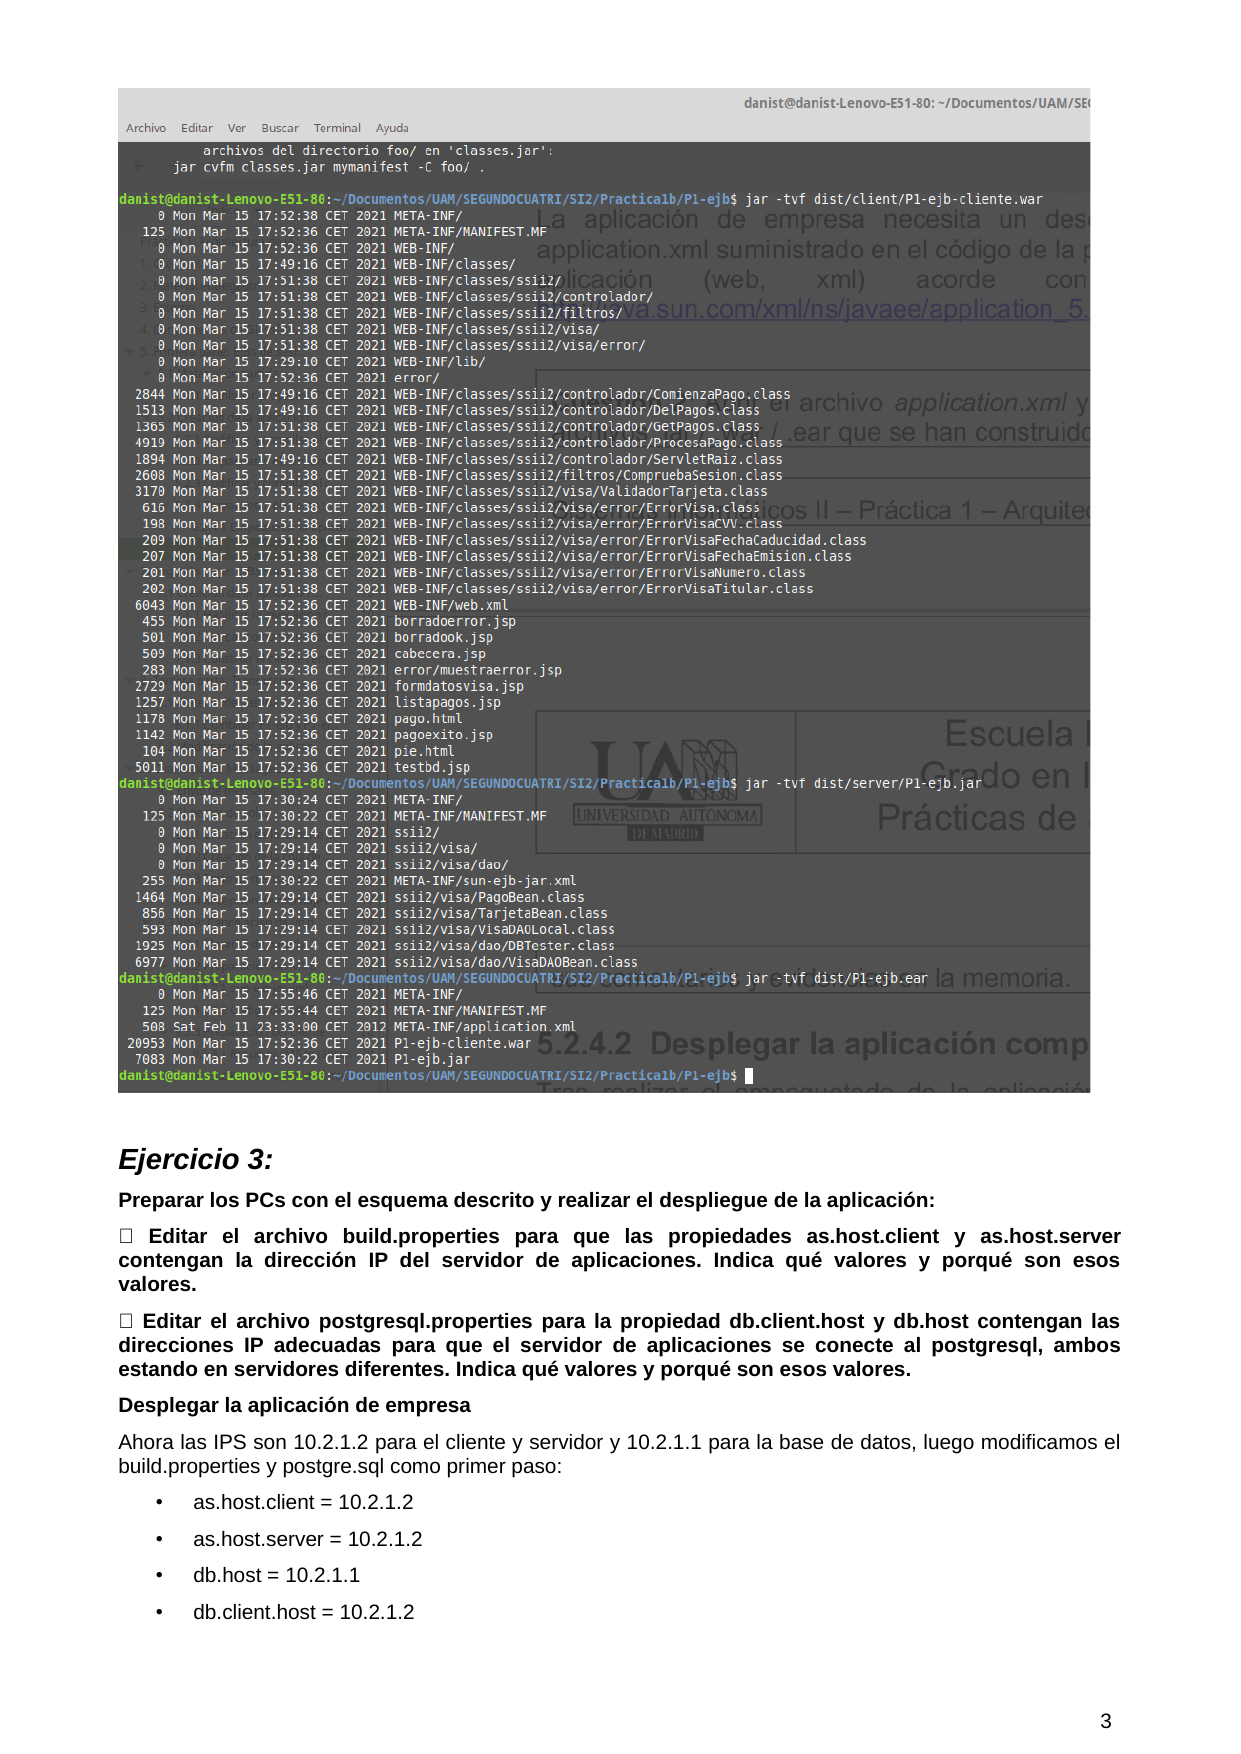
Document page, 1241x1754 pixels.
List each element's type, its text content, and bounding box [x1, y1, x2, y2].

text  Editar el archivo build.properties para que las propiedades as.host.client y as.host.server contengan la dirección IP del servidor de aplicaciones. Indica qué valores y porqué son esos valores. [118, 1224, 1122, 1296]
list db.client.host = 10.2.1.2 [156, 1599, 1122, 1624]
list as.host.client = 10.2.1.2 [156, 1490, 1122, 1514]
text Ejercicio 3: [118, 1142, 1122, 1175]
list as.host.server = 10.2.1.2 [156, 1526, 1122, 1551]
text Ahora las IPS son 10.2.1.2 para el cliente y servidor y 10.2.1.1 para la base de datos, luego modificamos el build.properties y postgre.sql como primer paso: [118, 1429, 1122, 1477]
text Preparar los PCs con el esquema descrito y realizar el despliegue de la aplicación: [118, 1188, 1122, 1212]
list db.host = 10.2.1.1 [156, 1563, 1122, 1587]
text Desplegar la aplicación de empresa [118, 1393, 1122, 1417]
text  Editar el archivo postgresql.properties para la propiedad db.client.host y db.host contengan las direcciones IP adecuadas para que el servidor de aplicaciones se conecte al postgresql, ambos estando en servidores diferentes. Indica qué valores y porqué son esos valores. [118, 1309, 1122, 1381]
